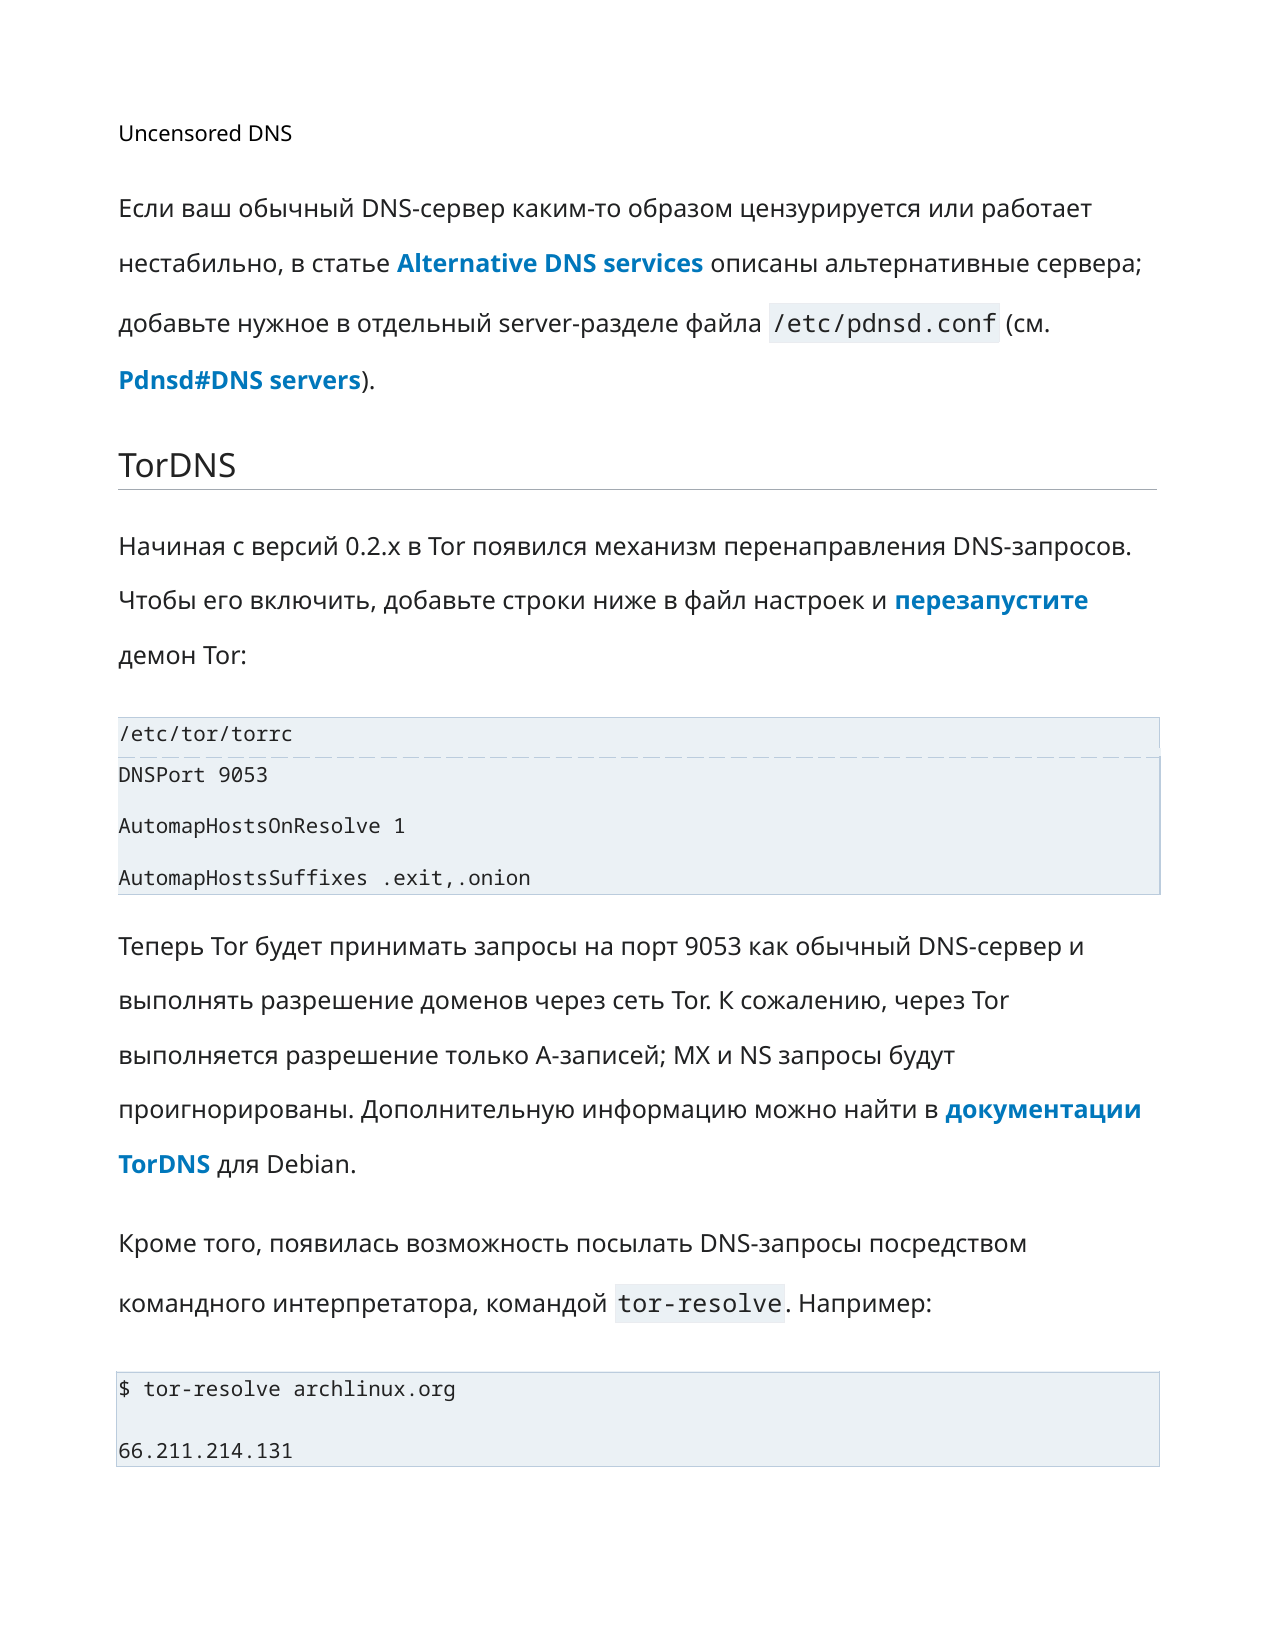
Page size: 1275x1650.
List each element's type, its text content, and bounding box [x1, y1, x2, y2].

text /etc/tor/torrc [118, 718, 1159, 748]
text DNSPort 9053 [118, 756, 1159, 788]
text Начиная с версий 0.2.x в Tor появился механизм перенаправления DNS-запросов. Чтобы его включить, добавьте строки ниже в файл настроек и перезапустите демон Tor: [118, 528, 1157, 672]
text Кроме того, появилась возможность посылать DNS-запросы посредством командного интерпретатора, командой tor-resolve. Например: [118, 1226, 1157, 1323]
text Теперь Tor будет принимать запросы на порт 9053 как обычный DNS-сервер и выполнять разрешение доменов через сеть Tor. К сожалению, через Tor выполняется разрешение только A-записей; MX и NS запросы будут проигнорированы. Дополнительную информацию можно найти в документации TorDNS для Debian. [118, 928, 1157, 1181]
subtitle TorDNS [118, 442, 1157, 489]
text Если ваш обычный DNS-сервер каким-то образом цензурируется или работает нестабильно, в статье Alternative DNS services описаны альтернативные сервера; добавьте нужное в отдельный server-разделе файла /etc/pdnsd.conf (см. Pdnsd#DNS servers). [118, 191, 1157, 397]
text $ tor-resolve archlinux.org [117, 1373, 1159, 1402]
subtitle Uncensored DNS [118, 118, 1157, 148]
text AutomapHostsOnResolve 1 [118, 808, 1159, 840]
text 66.211.214.131 [117, 1433, 1159, 1466]
text AutomapHostsSuffixes .exit,.onion [118, 859, 1159, 894]
